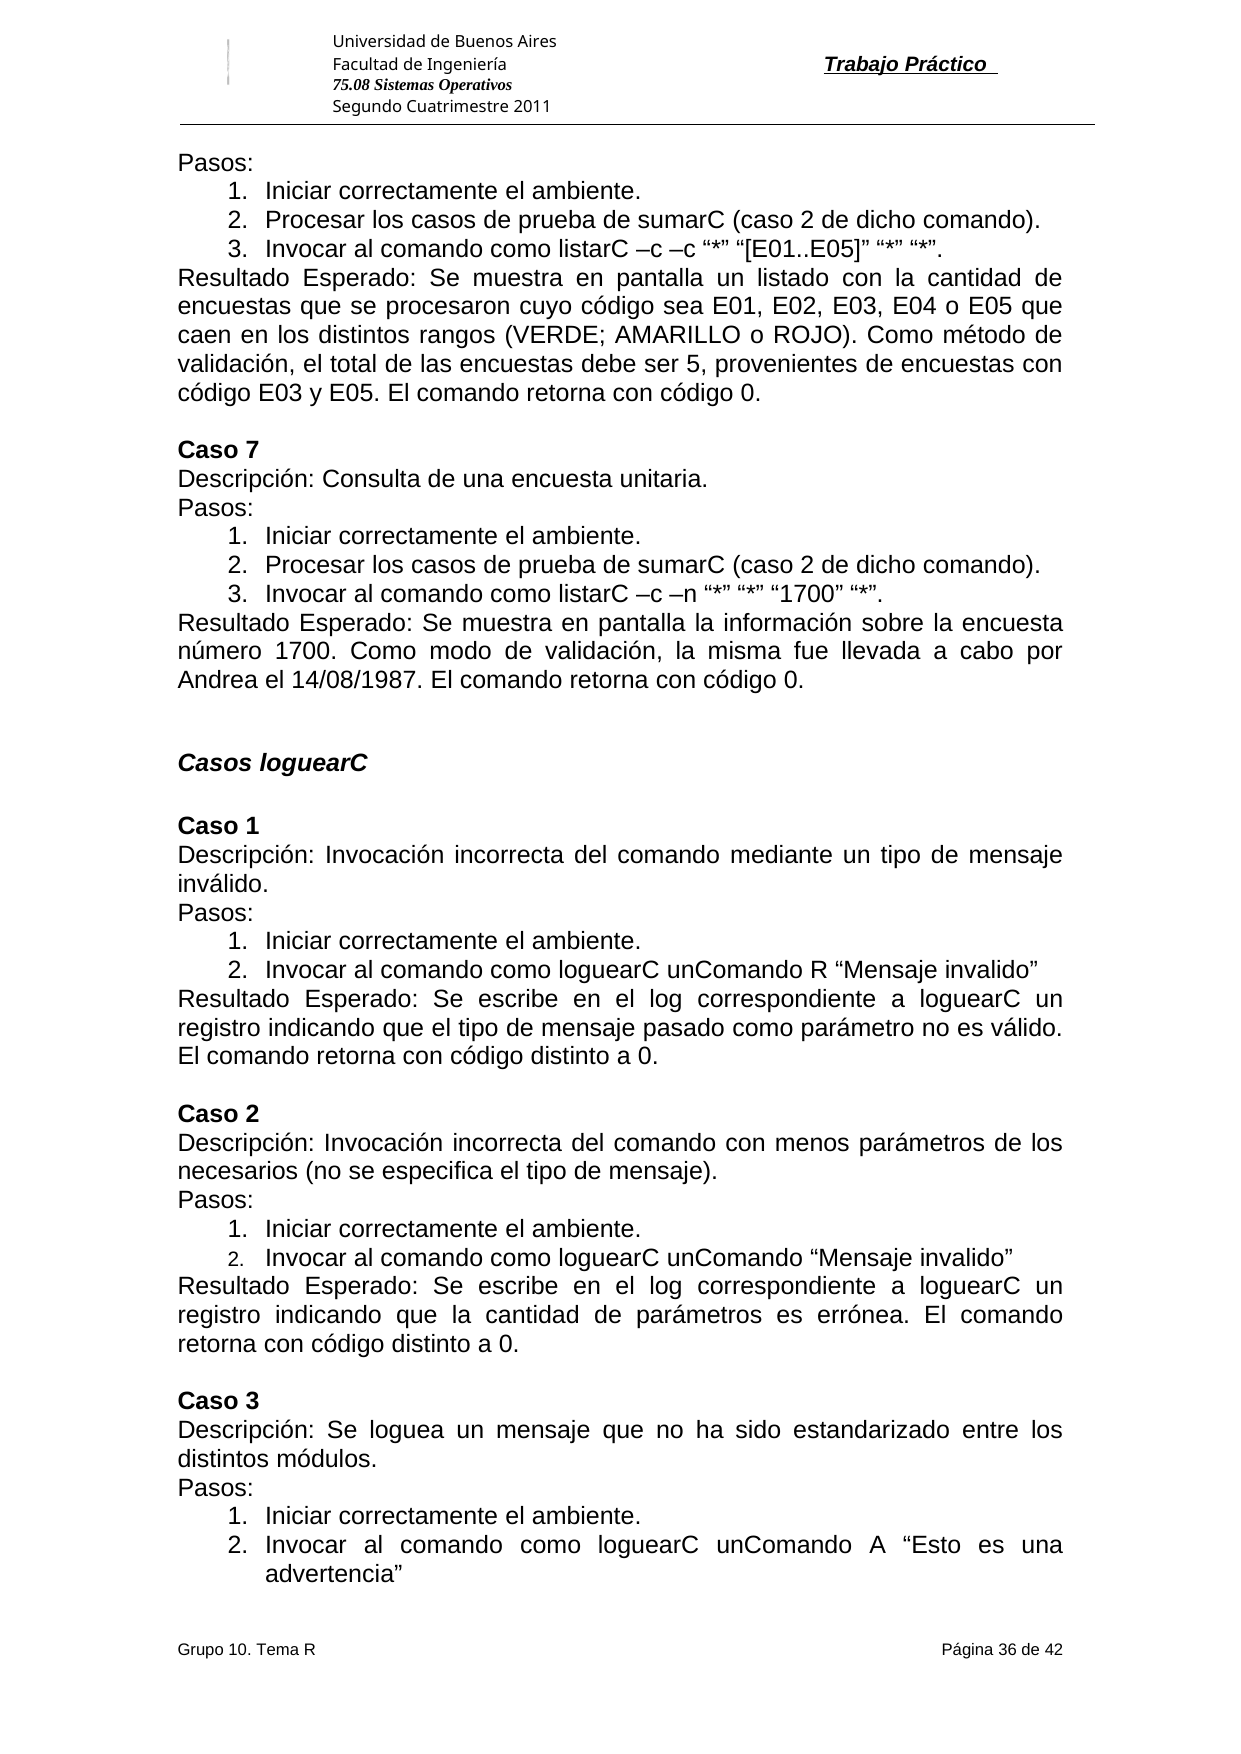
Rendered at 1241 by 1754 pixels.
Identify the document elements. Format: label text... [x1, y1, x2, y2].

text Resultado Esperado: Se muestra en pantalla la información sobre la encuesta número 1700. Como modo de validación, la misma fue llevada a cabo por Andrea el 14/08/1987. El comando retorna con código 0. [177, 608, 1063, 694]
text Caso 3 [177, 1386, 1063, 1415]
text Resultado Esperado: Se muestra en pantalla un listado con la cantidad de encuestas que se procesaron cuyo código sea E01, E02, E03, E04 o E05 que caen en los distintos rangos (VERDE; AMARILLO o ROJO). Como método de validación, el total de las encuestas debe ser 5, provenientes de encuestas con código E03 y E05. El comando retorna con código 0. [177, 263, 1063, 406]
text Descripción: Consulta de una encuesta unitaria. [177, 464, 1063, 493]
text Resultado Esperado: Se escribe en el log correspondiente a loguearC un registro indicando que la cantidad de parámetros es errónea. El comando retorna con código distinto a 0. [177, 1271, 1063, 1358]
list Iniciar correctamente el ambiente. [227, 1214, 1063, 1243]
text Caso 2 [177, 1099, 1063, 1128]
list Invocar al comando como loguearC unComando R “Mensaje invalido” [227, 955, 1063, 984]
text Caso 1 [177, 811, 1063, 840]
list Invocar al comando como loguearC unComando A “Esto es una advertencia” [227, 1530, 1063, 1588]
text Caso 7 [177, 435, 1063, 464]
list Invocar al comando como loguearC unComando “Mensaje invalido” [227, 1243, 1063, 1271]
text Pasos: [177, 493, 1063, 521]
text Pasos: [177, 1185, 1063, 1214]
text Descripción: Se loguea un mensaje que no ha sido estandarizado entre los distintos módulos. [177, 1415, 1063, 1473]
list Invocar al comando como listarC –c –n “*” “*” “1700” “*”. [227, 579, 1063, 608]
list Iniciar correctamente el ambiente. [227, 176, 1063, 205]
text Descripción: Invocación incorrecta del comando con menos parámetros de los necesarios (no se especifica el tipo de mensaje). [177, 1128, 1063, 1185]
text Pasos: [177, 898, 1063, 926]
list Iniciar correctamente el ambiente. [227, 521, 1063, 550]
list Iniciar correctamente el ambiente. [227, 1501, 1063, 1530]
text Pasos: [177, 148, 1063, 176]
text Resultado Esperado: Se escribe en el log correspondiente a loguearC un registro indicando que el tipo de mensaje pasado como parámetro no es válido. El comando retorna con código distinto a 0. [177, 984, 1063, 1070]
list Procesar los casos de prueba de sumarC (caso 2 de dicho comando). [227, 205, 1063, 234]
list Iniciar correctamente el ambiente. [227, 926, 1063, 955]
text Pasos: [177, 1473, 1063, 1501]
text Descripción: Invocación incorrecta del comando mediante un tipo de mensaje inválido. [177, 840, 1063, 898]
list Procesar los casos de prueba de sumarC (caso 2 de dicho comando). [227, 550, 1063, 579]
list Invocar al comando como listarC –c –c “*” “[E01..E05]” “*” “*”. [227, 234, 1063, 263]
subtitle Casos loguearC [177, 748, 1063, 776]
